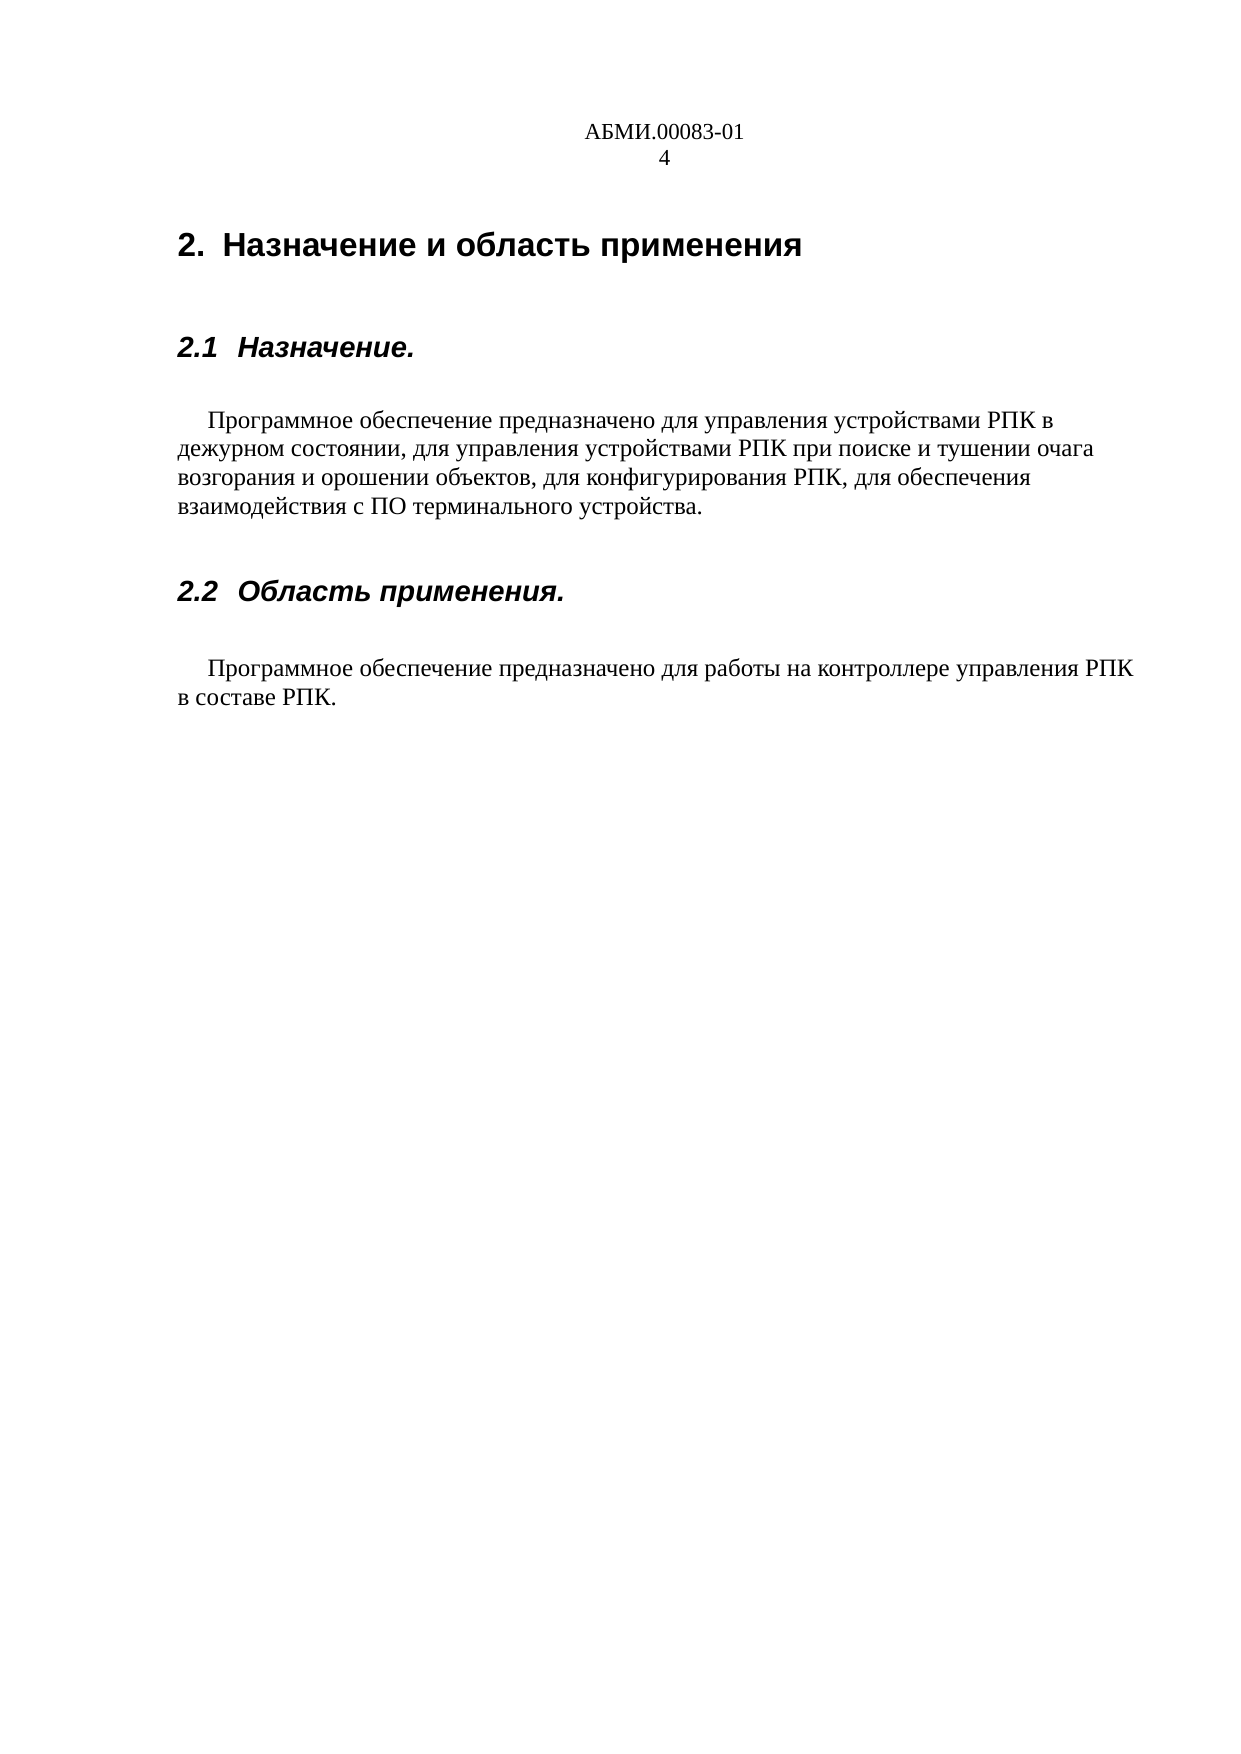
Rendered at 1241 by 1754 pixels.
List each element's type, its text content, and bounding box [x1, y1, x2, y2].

text Программное обеспечение предназначено для управления устройствами РПК в дежурном состоянии, для управления устройствами РПК при поиске и тушении очага возгорания и орошении объектов, для конфигурирования РПК, для обеспечения взаимодействия с ПО терминального устройства. [177, 405, 1152, 520]
subtitle 2.1 Назначение. [177, 330, 1152, 363]
subtitle 2.2 Область применения. [177, 573, 1152, 607]
subtitle 2. Назначение и область применения [177, 225, 1152, 264]
text Программное обеспечение предназначено для работы на контроллере управления РПК в составе РПК. [177, 653, 1152, 711]
